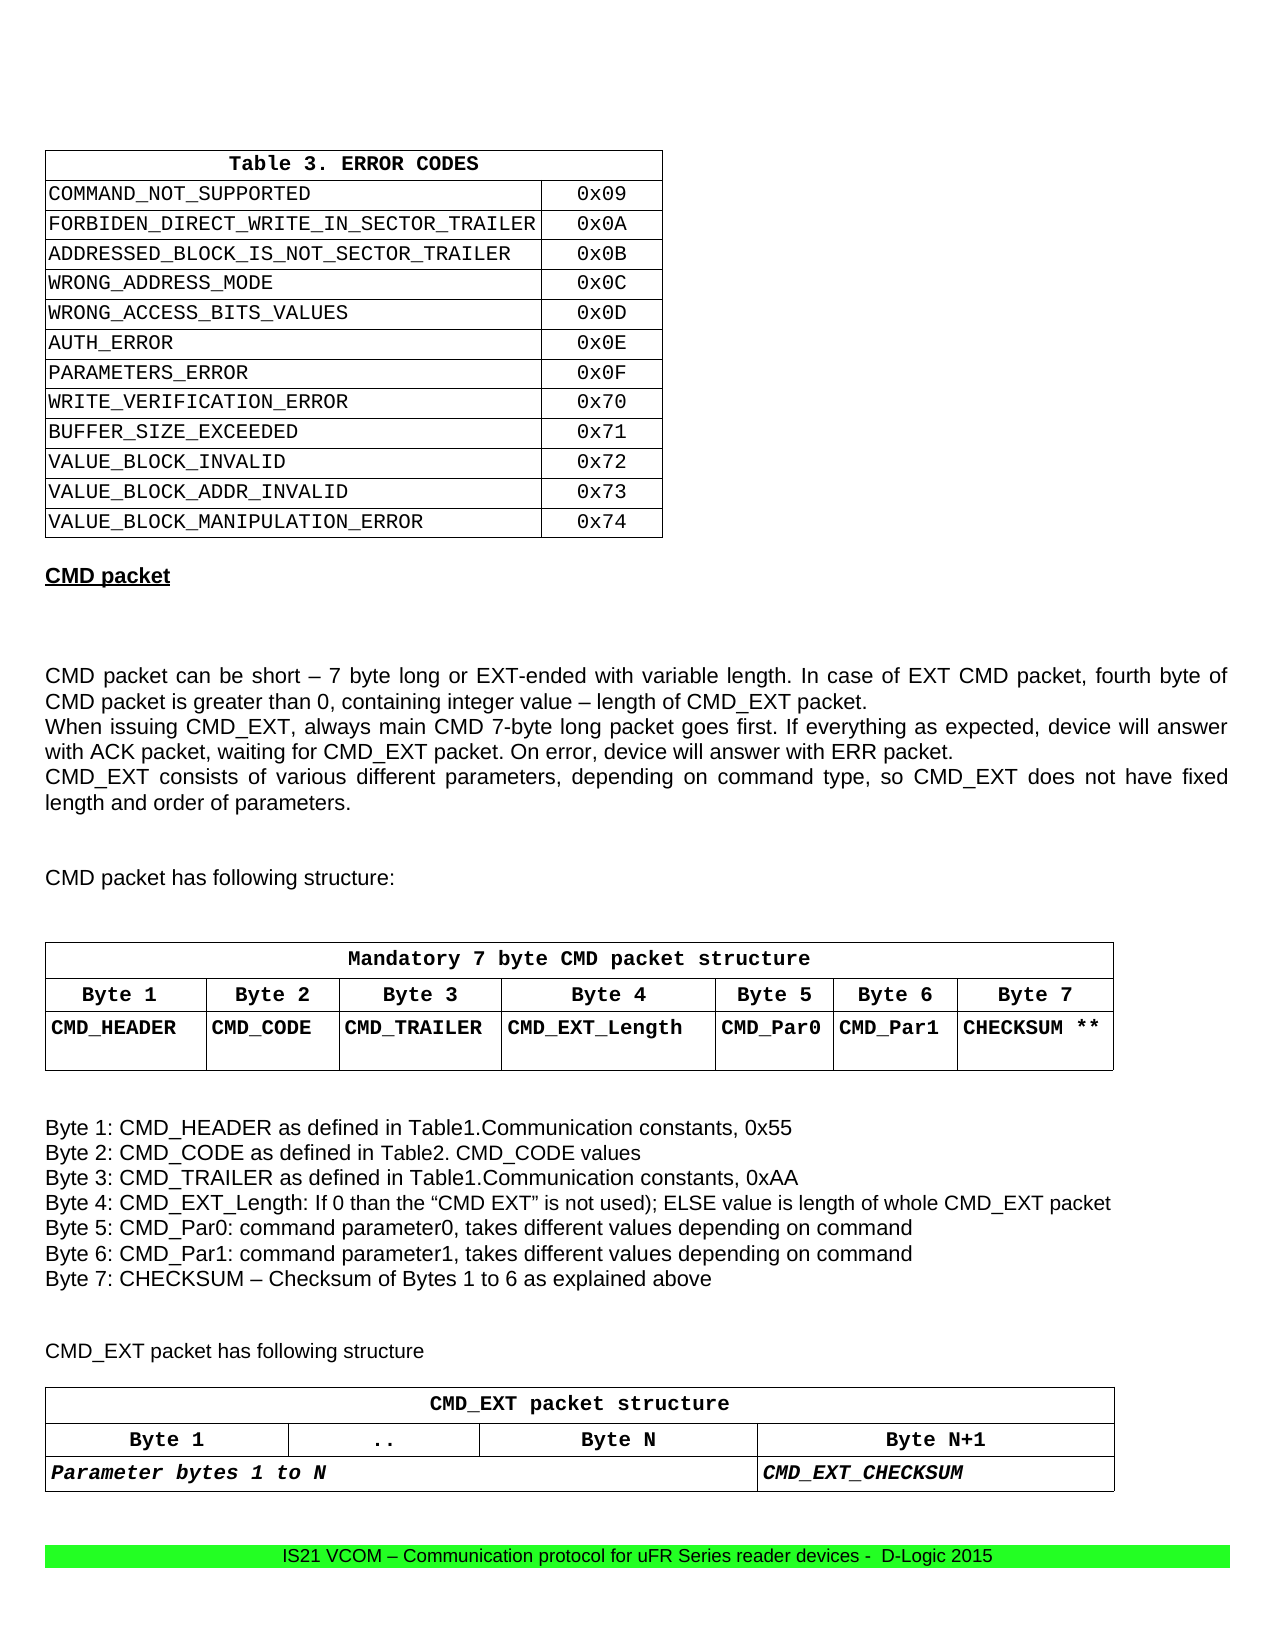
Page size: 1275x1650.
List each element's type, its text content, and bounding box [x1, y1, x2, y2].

table_cell 0x74 [542, 509, 662, 537]
table_header CMD_EXT packet structure [46, 1388, 1114, 1423]
table_cell ADDRESSED_BLOCK_IS_NOT_SECTOR_TRAILER [46, 240, 541, 269]
table_cell CMD_TRAILER [340, 1012, 501, 1070]
table_cell Parameter bytes 1 to N [46, 1457, 757, 1491]
table_cell 0x0B [542, 240, 662, 269]
table_cell 0x0D [542, 300, 662, 329]
table_cell Byte N [480, 1424, 757, 1456]
text Byte 6: CMD_Par1: command parameter1, takes different values depending on command [45, 1240, 1230, 1266]
table_cell CMD_Par0 [716, 1012, 833, 1070]
table_cell Byte 3 [340, 979, 501, 1011]
text Byte 7: CHECKSUM – Checksum of Bytes 1 to 6 as explained above [45, 1266, 1230, 1291]
table_cell COMMAND_NOT_SUPPORTED [46, 181, 541, 209]
text Byte 3: CMD_TRAILER as defined in Table1.Communication constants, 0xAA [45, 1165, 1230, 1190]
table_cell VALUE_BLOCK_INVALID [46, 449, 541, 478]
table_cell Byte 6 [834, 979, 957, 1011]
text CMD_EXT consists of various different parameters, depending on command type, so CMD_EXT does not have fixed length and order of parameters. [45, 764, 1230, 815]
table_cell CMD_CODE [207, 1012, 339, 1070]
text Byte 4: CMD_EXT_Length: If 0 than the “CMD EXT” is not used); ELSE value is length of whole CMD_EXT packet [45, 1190, 1230, 1215]
table_cell 0x73 [542, 479, 662, 507]
text Byte 1: CMD_HEADER as defined in Table1.Communication constants, 0x55 [45, 1114, 1230, 1139]
text CMD packet has following structure: [45, 865, 1230, 890]
table_cell Byte N+1 [758, 1424, 1114, 1456]
table_cell VALUE_BLOCK_MANIPULATION_ERROR [46, 509, 541, 537]
table_cell FORBIDEN_DIRECT_WRITE_IN_SECTOR_TRAILER [46, 211, 541, 239]
table_cell 0x09 [542, 181, 662, 209]
text When issuing CMD_EXT, always main CMD 7-byte long packet goes first. If everything as expected, device will answer with ACK packet, waiting for CMD_EXT packet. On error, device will answer with ERR packet. [45, 714, 1230, 764]
table_cell VALUE_BLOCK_ADDR_INVALID [46, 479, 541, 507]
table_header Mandatory 7 byte CMD packet structure [46, 943, 1113, 978]
table_cell Byte 4 [502, 979, 715, 1011]
table_cell CMD_EXT_CHECKSUM [758, 1457, 1114, 1491]
table_cell 0x0C [542, 270, 662, 299]
table_cell .. [289, 1424, 479, 1456]
text Byte 5: CMD_Par0: command parameter0, takes different values depending on command [45, 1215, 1230, 1240]
table_cell Byte 5 [716, 979, 833, 1011]
text CMD packet can be short – 7 byte long or EXT-ended with variable length. In case of EXT CMD packet, fourth byte of CMD packet is greater than 0, containing integer value – length of CMD_EXT packet. [45, 663, 1230, 714]
table_cell 0x0E [542, 330, 662, 358]
table_cell 0x72 [542, 449, 662, 478]
table_cell CMD_Par1 [834, 1012, 957, 1070]
table_cell CMD_HEADER [46, 1012, 206, 1070]
table_cell WRITE_VERIFICATION_ERROR [46, 389, 541, 418]
table_cell Byte 1 [46, 979, 206, 1011]
table_cell 0x0F [542, 360, 662, 388]
table_cell CHECKSUM ** [958, 1012, 1113, 1070]
table_cell 0x0A [542, 211, 662, 239]
table_cell BUFFER_SIZE_EXCEEDED [46, 419, 541, 448]
table_cell Byte 7 [958, 979, 1113, 1011]
table_cell CMD_EXT_Length [502, 1012, 715, 1070]
table_cell AUTH_ERROR [46, 330, 541, 358]
table_cell 0x70 [542, 389, 662, 418]
table_cell PARAMETERS_ERROR [46, 360, 541, 388]
table_cell 0x71 [542, 419, 662, 448]
text CMD packet [45, 563, 1230, 588]
table_header Table 3. ERROR CODES [46, 151, 662, 180]
table_cell Byte 2 [207, 979, 339, 1011]
table_cell WRONG_ADDRESS_MODE [46, 270, 541, 299]
text Byte 2: CMD_CODE as defined in Table2. CMD_CODE values [45, 1139, 1230, 1165]
table_cell WRONG_ACCESS_BITS_VALUES [46, 300, 541, 329]
text CMD_EXT packet has following structure [45, 1339, 1230, 1363]
table_cell Byte 1 [46, 1424, 288, 1456]
